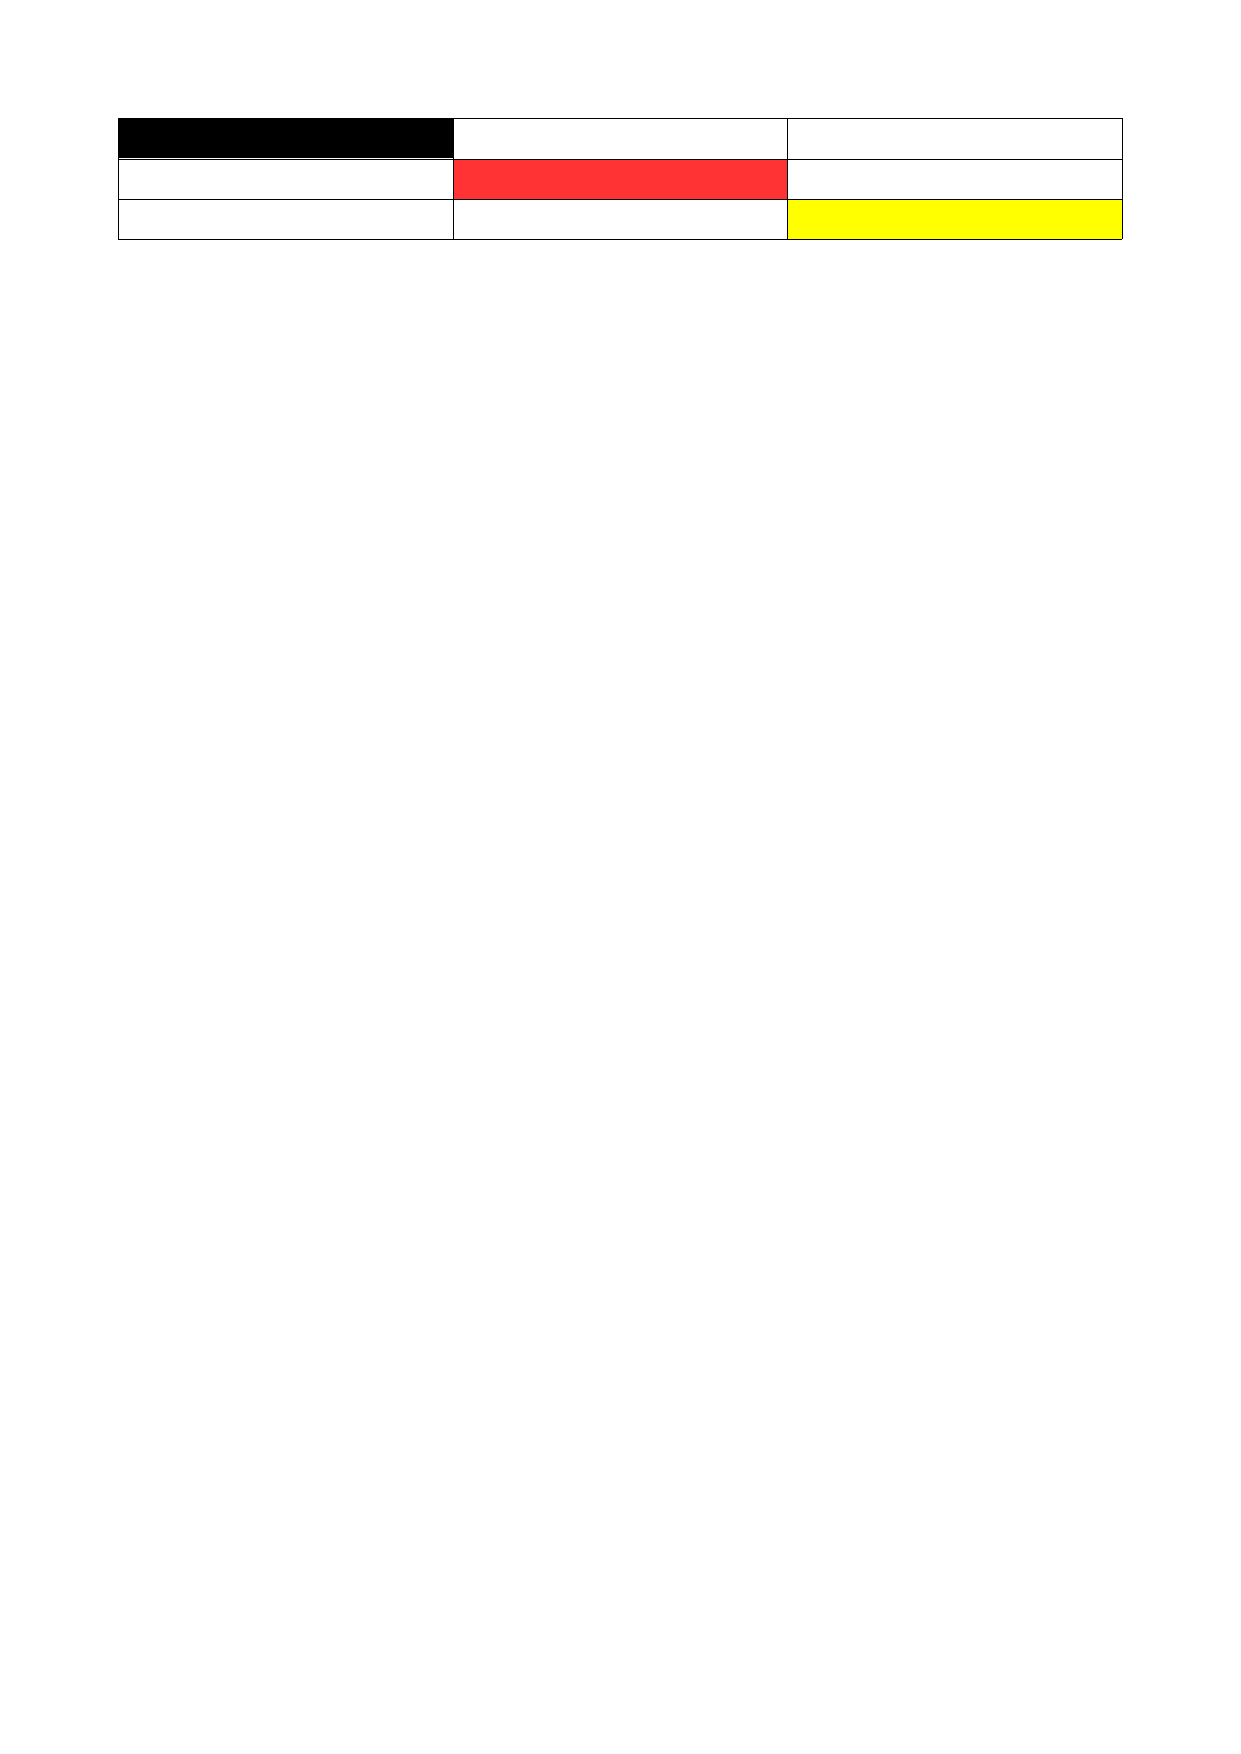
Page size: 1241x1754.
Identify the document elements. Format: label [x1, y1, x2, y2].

table_cell [788, 200, 1122, 239]
table_cell [454, 160, 787, 199]
table_header [788, 119, 1122, 158]
table_cell [788, 160, 1122, 199]
table_header [119, 119, 453, 158]
table_cell [119, 200, 453, 239]
table_cell [454, 200, 787, 239]
table_cell [119, 160, 453, 199]
table_header [454, 119, 787, 158]
